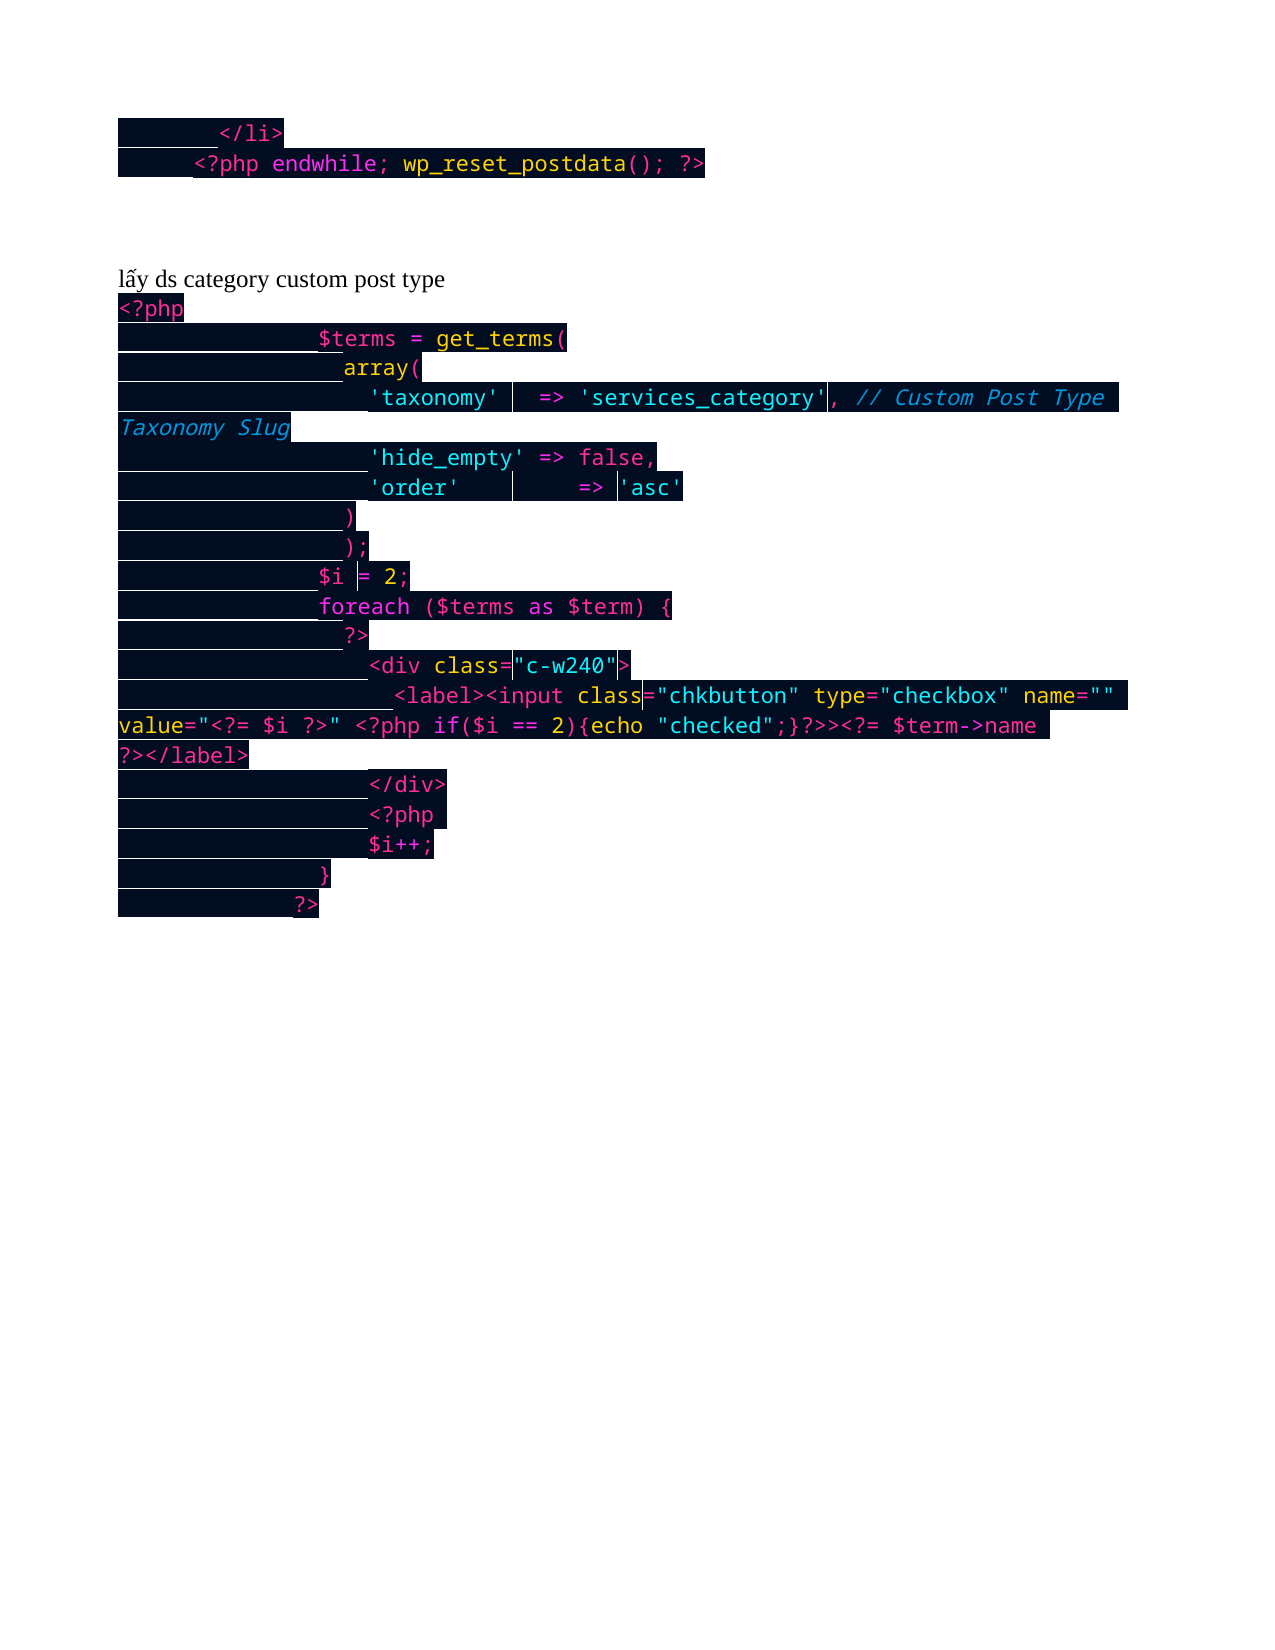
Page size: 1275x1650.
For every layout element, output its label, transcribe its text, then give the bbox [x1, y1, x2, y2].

text ?> [118, 620, 1157, 650]
text lấy ds category custom post type [118, 264, 1157, 293]
text <?php endwhile; wp_reset_postdata(); ?> [118, 148, 1157, 178]
text ) [118, 501, 1157, 531]
text <div class="c-w240"> [118, 650, 1157, 680]
text foreach ($terms as $term) { [118, 591, 1157, 620]
text ); [118, 531, 1157, 561]
text <label><input class="chkbutton" type="checkbox" name="" value="<?= $i ?>" <?php if($i == 2){echo "checked";}?>><?= $term->name ?></label> [118, 680, 1157, 769]
text 'hide_empty' => false, [118, 442, 1157, 471]
text 'taxonomy' => 'services_category', // Custom Post Type Taxonomy Slug [118, 382, 1157, 442]
text </div> [118, 769, 1157, 799]
text </li> [118, 118, 1157, 148]
text <?php [118, 799, 1157, 829]
text $i = 2; [118, 561, 1157, 591]
text array( [118, 352, 1157, 382]
text ?> [118, 888, 1157, 918]
text $i++; [118, 829, 1157, 859]
text } [118, 859, 1157, 888]
text 'order' => 'asc' [118, 471, 1157, 501]
text <?php [118, 293, 1157, 322]
text $terms = get_terms( [118, 322, 1157, 352]
